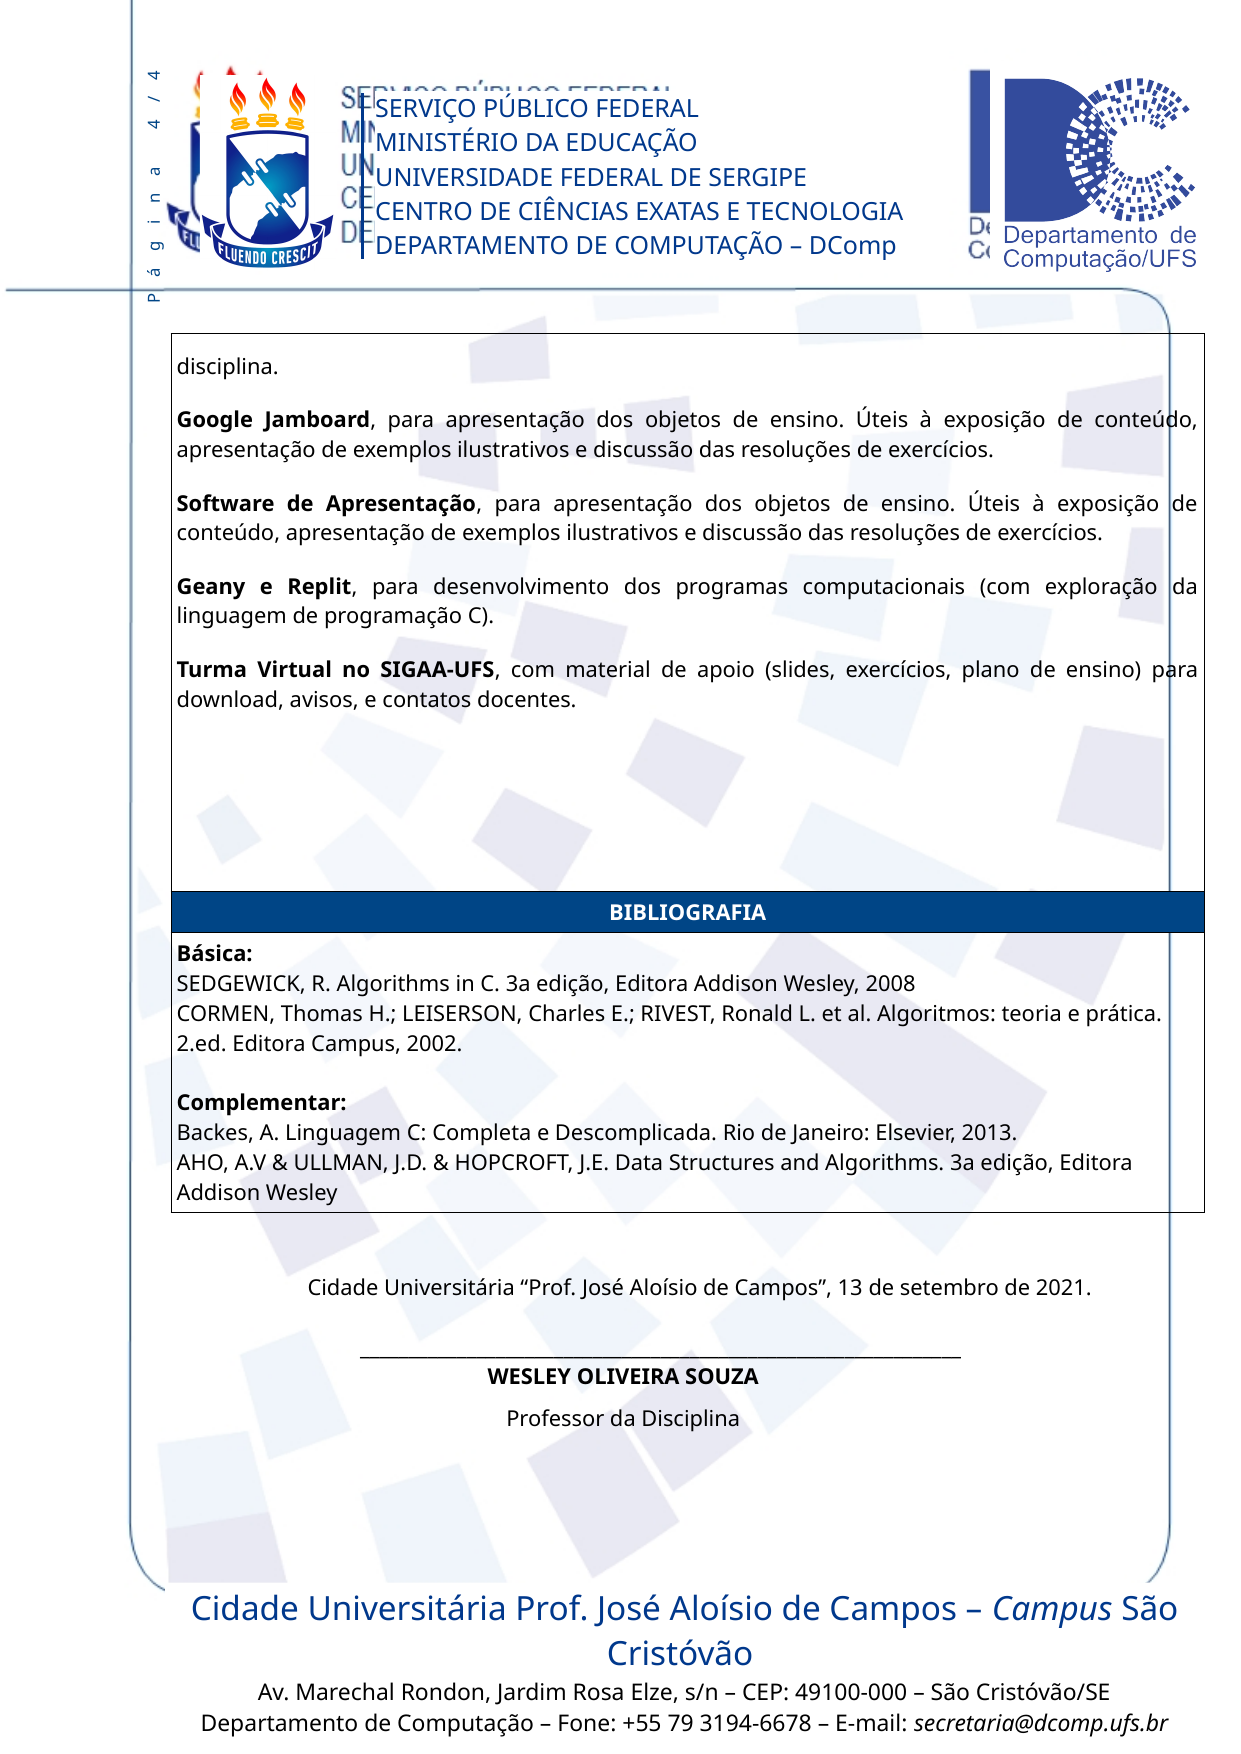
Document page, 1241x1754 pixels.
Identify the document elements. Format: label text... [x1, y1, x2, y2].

text Professor da Disciplina [35, 1403, 1211, 1433]
picture [0, 0, 1241, 1754]
table_cell disciplina. Google Jamboard, para apresentação dos objetos de ensino. Úteis à exposição de conteúdo, apresentação de exemplos ilustrativos e discussão das resoluções de exercícios. Software de Apresentação, para apresentação dos objetos de ensino. Úteis à exposição de conteúdo, apresentação de exemplos ilustrativos e discussão das resoluções de exercícios. Geany e Replit, para desenvolvimento dos programas computacionais (com exploração da linguagem de programação C). Turma Virtual no SIGAA-UFS, com material de apoio (slides, exercícios, plano de ensino) para download, avisos, e contatos docentes. [172, 334, 1204, 891]
table_cell BIBLIOGRAFIA [172, 892, 1204, 932]
text WESLEY OLIVEIRA SOUZA [35, 1361, 1211, 1391]
text ______________________________________________________________ [35, 1331, 1211, 1361]
text Cidade Universitária “Prof. José Aloísio de Campos”, 13 de setembro de 2021. [35, 1272, 1211, 1302]
table_cell Básica: SEDGEWICK, R. Algorithms in C. 3a edição, Editora Addison Wesley, 2008 CORMEN, Thomas H.; LEISERSON, Charles E.; RIVEST, Ronald L. et al. Algoritmos: teoria e prática. 2.ed. Editora Campus, 2002. Complementar: Backes, A. Linguagem C: Completa e Descomplicada. Rio de Janeiro: Elsevier, 2013. AHO, A.V & ULLMAN, J.D. & HOPCROFT, J.E. Data Structures and Algorithms. 3a edição, Editora Addison Wesley [172, 933, 1204, 1212]
